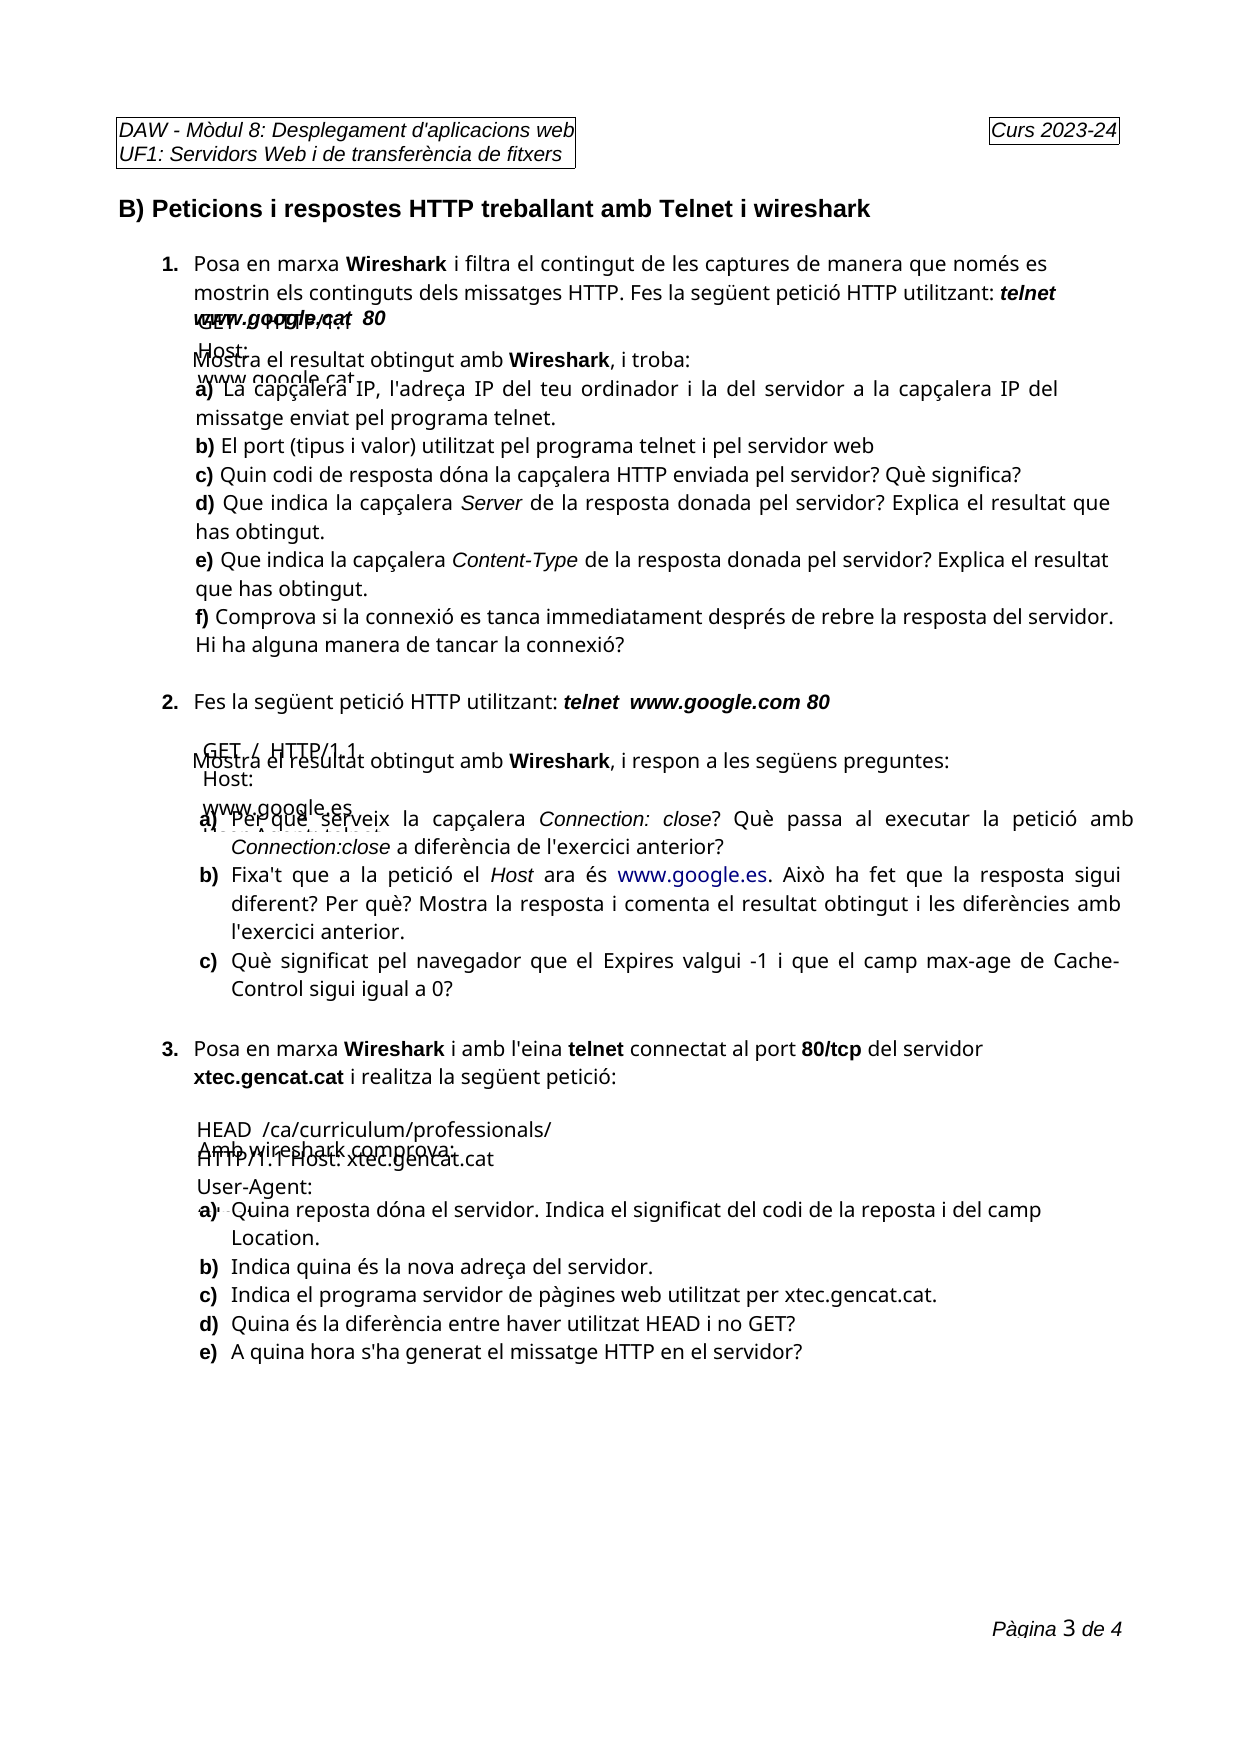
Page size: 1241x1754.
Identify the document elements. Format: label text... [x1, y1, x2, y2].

list Comprova si la connexió es tanca immediatament després de rebre la resposta del servidor. Hi ha alguna manera de tancar la connexió? [195, 602, 1121, 659]
list Indica el programa servidor de pàgines web utilitzat per xtec.gencat.cat. [199, 1280, 1134, 1309]
list El port (tipus i valor) utilitzat pel programa telnet i pel servidor web [195, 431, 1134, 460]
text Host: www.google.es User-Agent: telnet Connection: close [202, 775, 403, 804]
list Quina reposta dóna el servidor. Indica el significat del codi de la reposta i del camp Location. [199, 1195, 1134, 1252]
list La capçalera IP, l'adreça IP del teu ordinador i la del servidor a la capçalera IP del missatge enviat pel programa telnet. [195, 374, 1121, 431]
text User-Agent: telnet Connection: close [196, 1172, 365, 1212]
list Què significat pel navegador que el Expires valgui -1 i que el camp max-age de Cache-Control sigui igual a 0? [199, 946, 1121, 1003]
list Que indica la capçalera Server de la resposta donada pel servidor? Explica el resultat que has obtingut. [195, 488, 1121, 545]
text HEAD /ca/curriculum/professionals/ HTTP/1.1 Host: xtec.gencat.cat [196, 1116, 631, 1172]
list GET / HTTP/1.1 [197, 330, 444, 336]
list Fes la següent petició HTTP utilitzant: telnet www.google.com 80 [162, 687, 1134, 716]
list A quina hora s'ha generat el missatge HTTP en el servidor? [199, 1337, 1134, 1366]
list Quina és la diferència entre haver utilitzat HEAD i no GET? [199, 1309, 1134, 1337]
list Fixa't que a la petició el Host ara és www.google.es. Això ha fet que la resposta sigui diferent? Per què? Mostra la resposta i comenta el resultat obtingut i les diferències amb l'exercici anterior. [199, 861, 1122, 946]
list Indica quina és la nova adreça del servidor. [199, 1252, 1134, 1280]
list Posa en marxa Wireshark i filtra el contingut de les captures de manera que només es mostrin els continguts dels missatges HTTP. Fes la següent petició HTTP utilitzant: telnet www.google.cat 80 [162, 249, 1121, 330]
list Que indica la capçalera Content-Type de la resposta donada pel servidor? Explica el resultat que has obtingut. [195, 545, 1122, 602]
text GET / HTTP/1.1 [202, 736, 441, 746]
list Quin codi de resposta dóna la capçalera HTTP enviada pel servidor? Què significa? [195, 460, 1134, 488]
text Amb wireshark comprova: [198, 1135, 1134, 1163]
text Connection:close a diferència de l'exercici anterior? [231, 832, 1134, 861]
subtitle Peticions i respostes HTTP treballant amb Telnet i wireshark [118, 194, 1134, 223]
list Host: www.google.cat User-Agent: telnet [197, 336, 403, 346]
list Posa en marxa Wireshark i amb l'eina telnet connectat al port 80/tcp del servidor xtec.gencat.cat i realitza la següent petició: [162, 1034, 1123, 1091]
text Mostra el resultat obtingut amb Wireshark, i troba: [192, 346, 1134, 374]
text Mostra el resultat obtingut amb Wireshark, i respon a les següens preguntes: [192, 746, 1134, 775]
list Per què serveix la capçalera Connection: close? Què passa al executar la petició amb [199, 804, 1134, 832]
